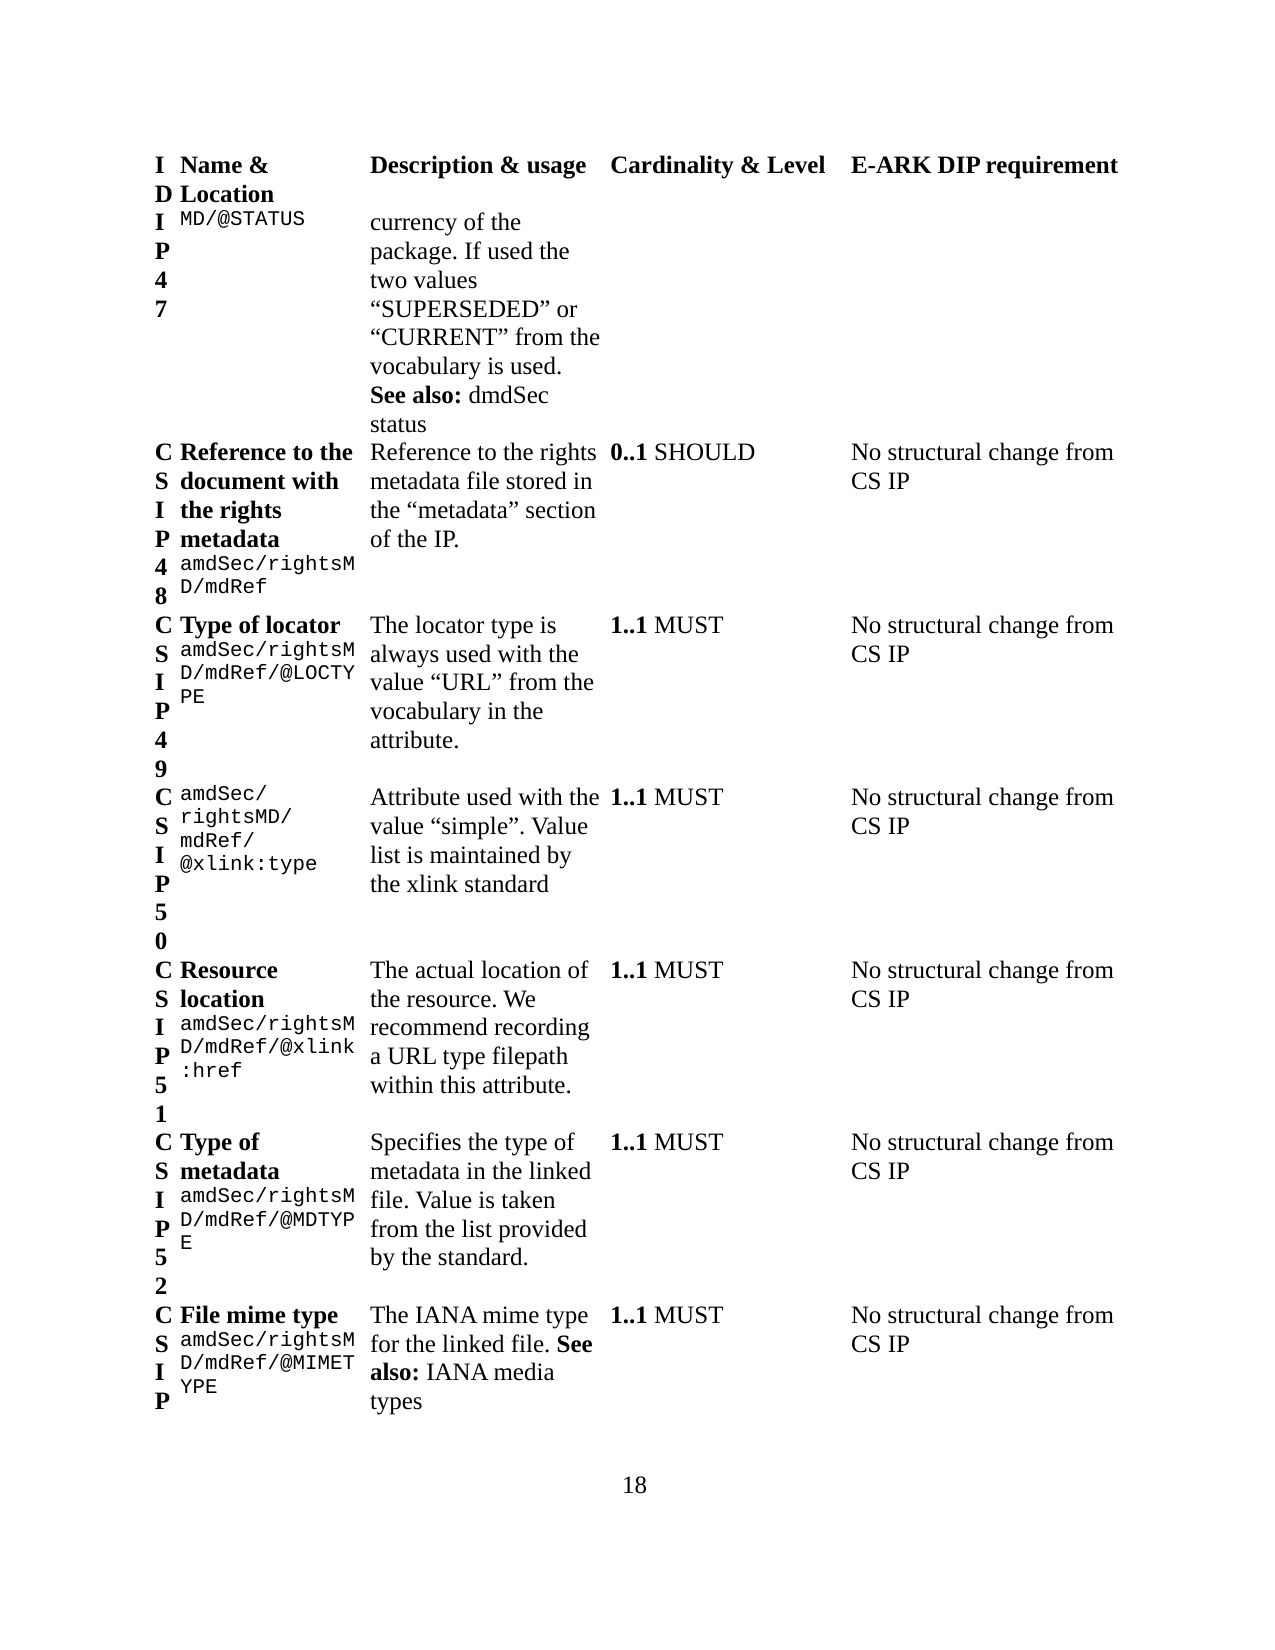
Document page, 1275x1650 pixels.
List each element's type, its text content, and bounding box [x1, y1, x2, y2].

table_cell currency of the package. If used the two values “SUPERSEDED” or “CURRENT” from the vocabulary is used. See also: dmdSec status [365, 208, 606, 437]
table_cell 1..1 MUST [606, 1300, 846, 1415]
table_cell 0..1 SHOULD [606, 438, 846, 610]
table_cell No structural change from CS IP [846, 955, 1125, 1127]
table_cell Reference to the rights metadata file stored in the “metadata” section of the IP. [365, 438, 606, 610]
table_cell Specifies the type of metadata in the linked file. Value is taken from the list provided by the standard. [365, 1128, 606, 1300]
table_header Name & Location [175, 150, 365, 207]
table_cell [846, 208, 1125, 437]
table_cell No structural change from CS IP [846, 783, 1125, 955]
table_cell amdSec/rightsMD/mdRef/@xlink:type [175, 783, 365, 955]
table_cell CSIP49 [150, 610, 175, 782]
table_cell Attribute used with the value “simple”. Value list is maintained by the xlink standard [365, 783, 606, 955]
table_cell CSIP51 [150, 955, 175, 1127]
table_cell Reference to the document with the rights metadata amdSec/rightsMD/mdRef [175, 438, 365, 610]
table_cell No structural change from CS IP [846, 438, 1125, 610]
table_cell File mime type amdSec/rightsMD/mdRef/@MIMETYPE [175, 1300, 365, 1415]
table_header ID [150, 150, 175, 207]
table_cell Type of locator amdSec/rightsMD/mdRef/@LOCTYPE [175, 610, 365, 782]
table_cell 1..1 MUST [606, 783, 846, 955]
table_cell 1..1 MUST [606, 610, 846, 782]
table_cell No structural change from CS IP [846, 1128, 1125, 1300]
table_cell The actual location of the resource. We recommend recording a URL type filepath within this attribute. [365, 955, 606, 1127]
table_cell CSIP52 [150, 1128, 175, 1300]
table_cell No structural change from CS IP [846, 610, 1125, 782]
table_cell No structural change from CS IP [846, 1300, 1125, 1415]
table_cell MD/@STATUS [175, 208, 365, 437]
table_cell CSIP [150, 1300, 175, 1415]
table_cell 1..1 MUST [606, 1128, 846, 1300]
table_cell The IANA mime type for the linked file. See also: IANA media types [365, 1300, 606, 1415]
table_cell CSIP48 [150, 438, 175, 610]
table_cell CSIP50 [150, 783, 175, 955]
table_cell IP47 [150, 208, 175, 437]
table_cell [606, 208, 846, 437]
table_cell 1..1 MUST [606, 955, 846, 1127]
table_cell Resource location amdSec/rightsMD/mdRef/@xlink:href [175, 955, 365, 1127]
table_cell Type of metadata amdSec/rightsMD/mdRef/@MDTYPE [175, 1128, 365, 1300]
table_header Description & usage [365, 150, 606, 207]
table_header E-ARK DIP require­ment [846, 150, 1125, 207]
table_cell The locator type is always used with the value “URL” from the vocabulary in the attribute. [365, 610, 606, 782]
table_header Cardi­nality & Level [606, 150, 846, 207]
